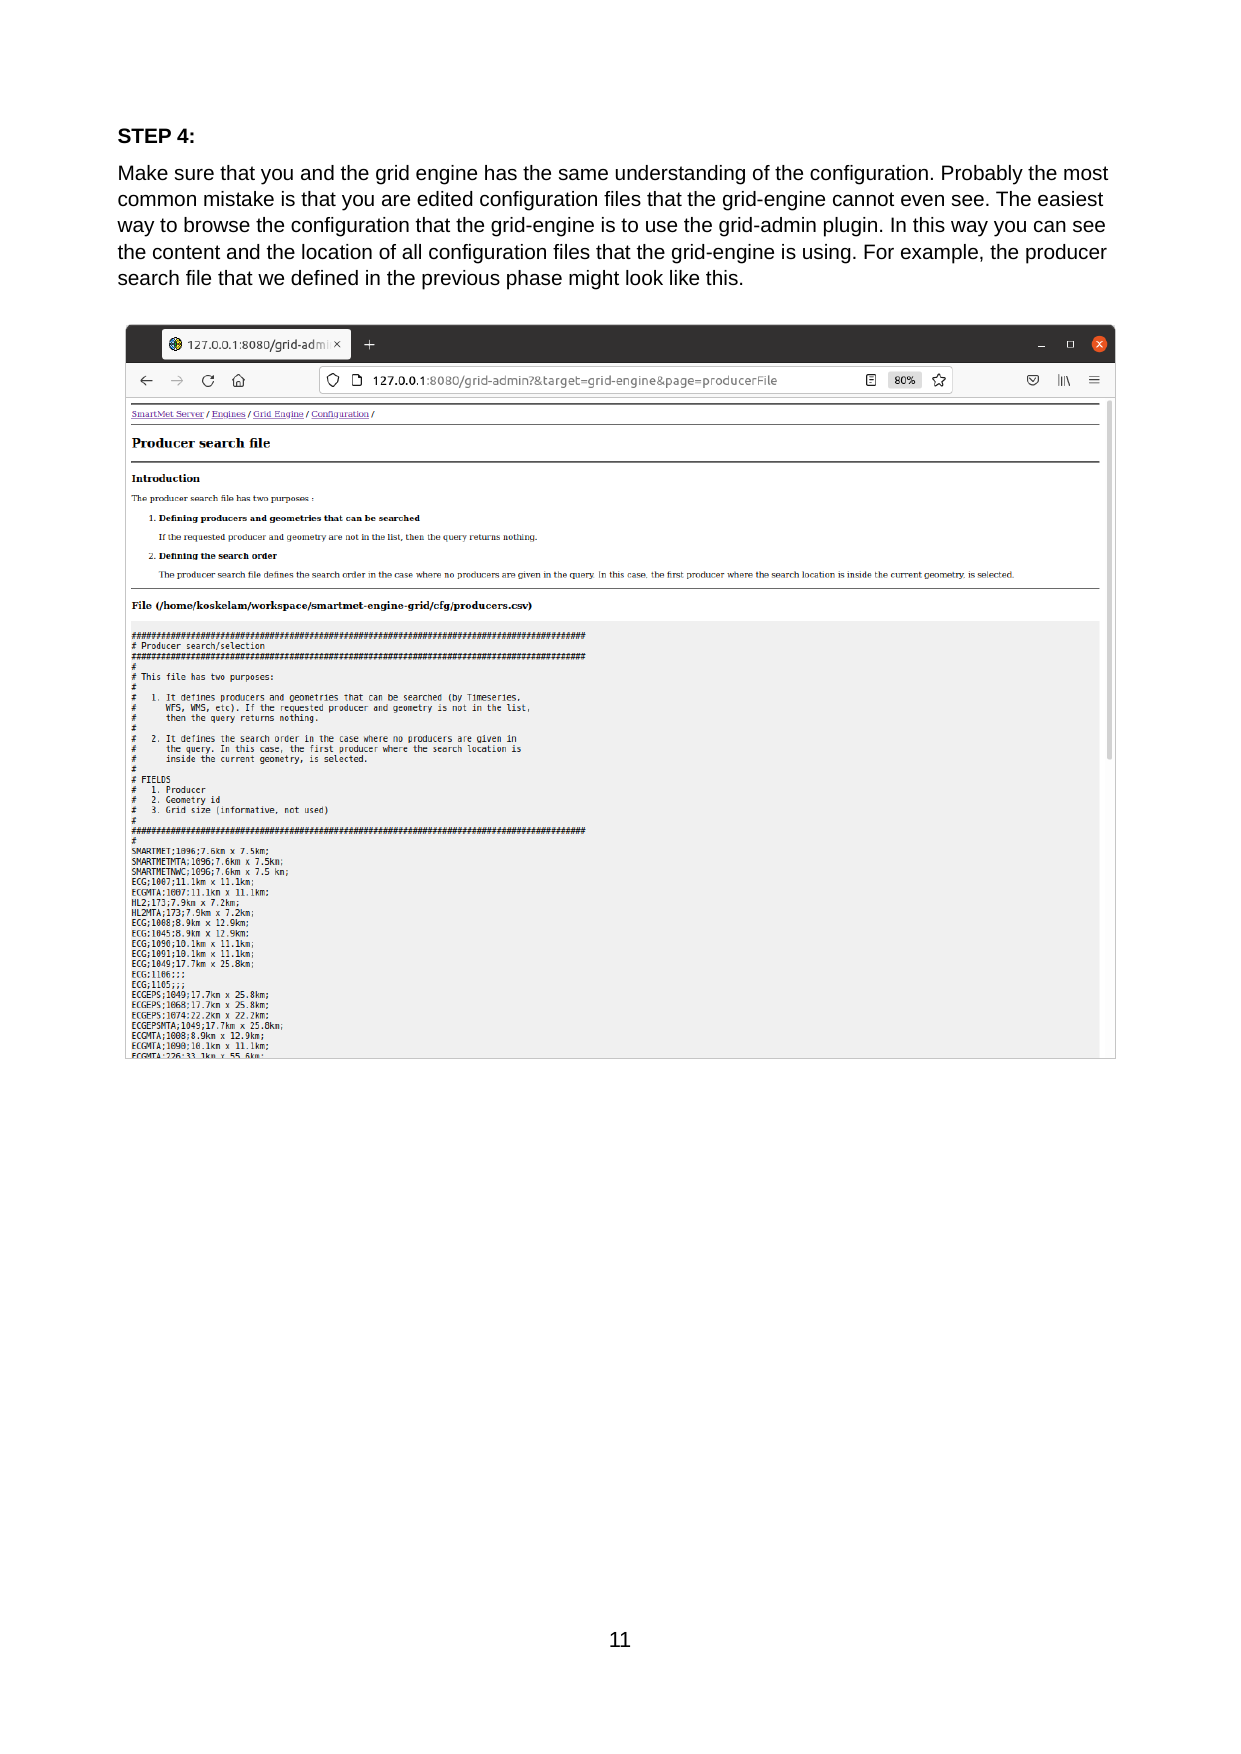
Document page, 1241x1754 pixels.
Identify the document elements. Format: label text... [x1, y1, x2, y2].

text Make sure that you and the grid engine has the same understanding of the configuration. Probably the most common mistake is that you are edited configuration files that the grid-engine cannot even see. The easiest way to browse the configuration that the grid-engine is to use the grid-admin plugin. In this way you can see the content and the location of all configuration files that the grid-engine is using. For example, the producer search file that we defined in the previous phase might look like this. [117, 160, 1122, 290]
subtitle STEP 4: [117, 124, 1122, 148]
